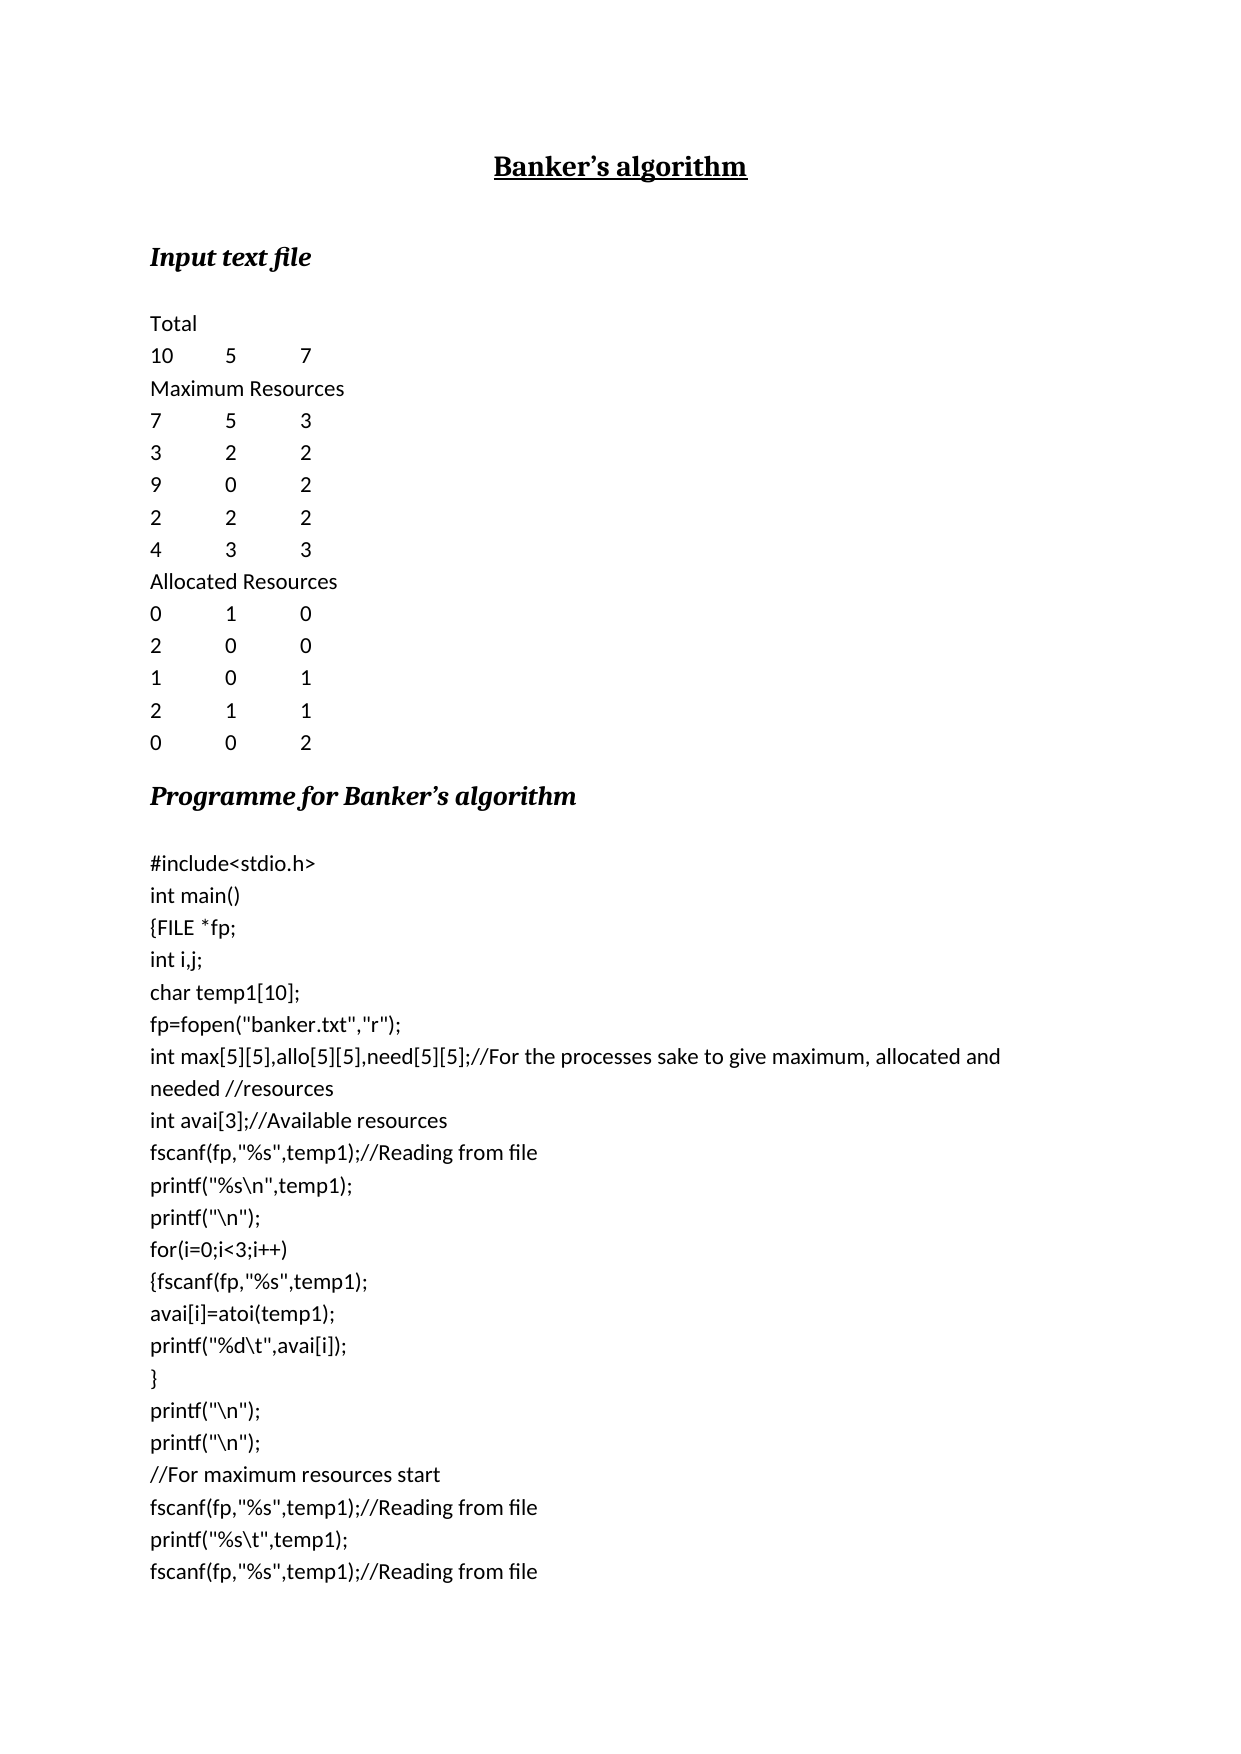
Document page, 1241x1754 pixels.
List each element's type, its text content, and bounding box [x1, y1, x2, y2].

text printf("%s\t",temp1); [150, 1525, 1091, 1553]
text int max[5][5],allo[5][5],need[5][5];//For the processes sake to give maximum, allocated and needed //resources [150, 1042, 1091, 1102]
text 3 2 2 [150, 438, 1091, 466]
text 0 1 0 [150, 599, 1091, 627]
text Total [150, 309, 1091, 337]
subtitle Input text file [150, 242, 1091, 273]
text } [150, 1364, 1091, 1392]
text 9 0 2 [150, 470, 1091, 498]
text fscanf(fp,"%s",temp1);//Reading from file [150, 1493, 1091, 1521]
text int i,j; [150, 945, 1091, 973]
text fscanf(fp,"%s",temp1);//Reading from file [150, 1138, 1091, 1167]
text {fscanf(fp,"%s",temp1); [150, 1267, 1091, 1295]
text printf("\n"); [150, 1203, 1091, 1231]
subtitle Banker’s algorithm [150, 150, 1091, 183]
text int avai[3];//Available resources [150, 1106, 1091, 1134]
text 0 0 2 [150, 728, 1091, 756]
text 2 1 1 [150, 696, 1091, 724]
text char temp1[10]; [150, 978, 1091, 1006]
text 2 0 0 [150, 631, 1091, 659]
text avai[i]=atoi(temp1); [150, 1299, 1091, 1327]
text 2 2 2 [150, 503, 1091, 531]
text {FILE *fp; [150, 913, 1091, 941]
text fscanf(fp,"%s",temp1);//Reading from file [150, 1557, 1091, 1585]
text 10 5 7 [150, 342, 1091, 370]
text printf("%s\n",temp1); [150, 1171, 1091, 1199]
text fp=fopen("banker.txt","r"); [150, 1010, 1091, 1038]
text printf("\n"); [150, 1396, 1091, 1424]
text printf("%d\t",avai[i]); [150, 1332, 1091, 1360]
text printf("\n"); [150, 1428, 1091, 1456]
text 7 5 3 [150, 406, 1091, 434]
text Maximum Resources [150, 374, 1091, 402]
text for(i=0;i<3;i++) [150, 1235, 1091, 1263]
text Allocated Resources [150, 567, 1091, 595]
text int main() [150, 881, 1091, 909]
text #include<stdio.h> [150, 849, 1091, 877]
text 1 0 1 [150, 663, 1091, 692]
text //For maximum resources start [150, 1460, 1091, 1488]
subtitle Programme for Banker’s algorithm [150, 781, 1091, 812]
text 4 3 3 [150, 535, 1091, 563]
